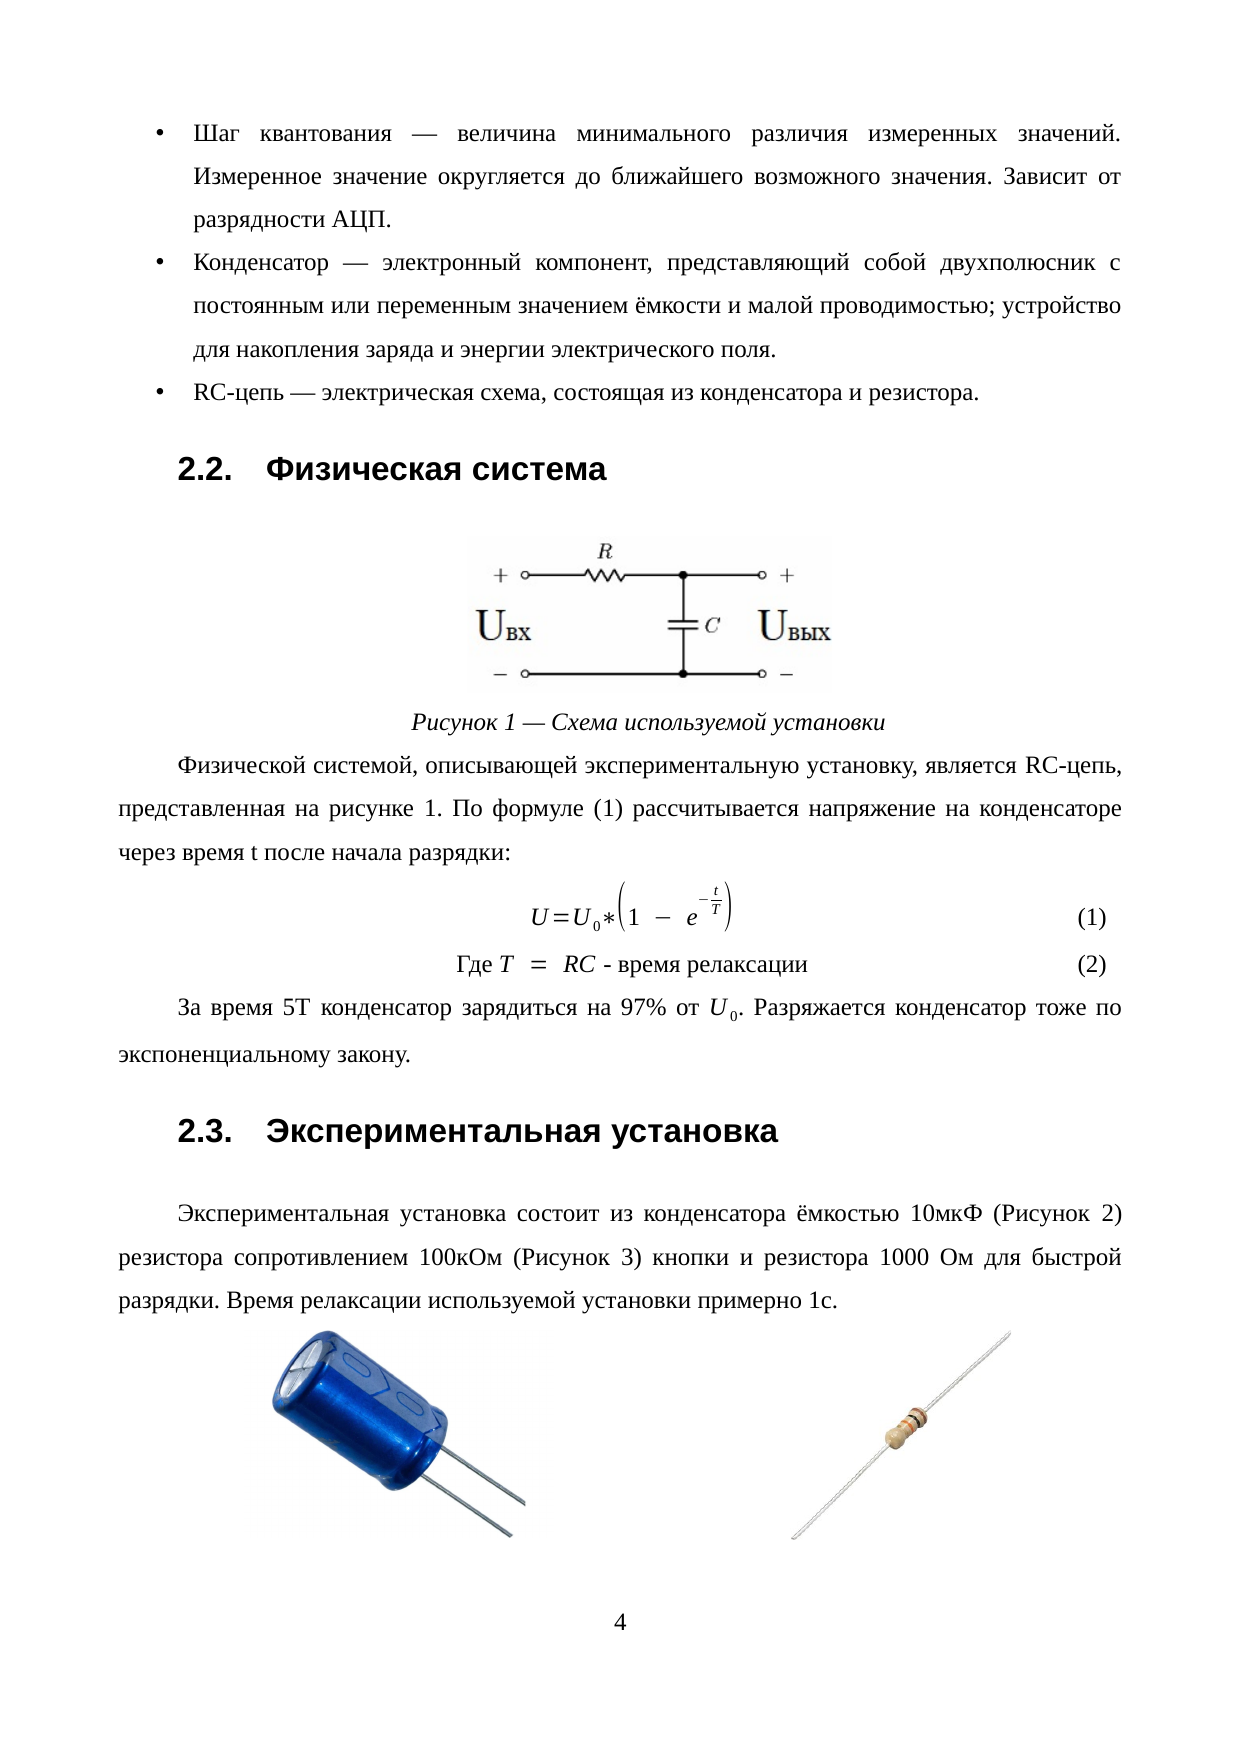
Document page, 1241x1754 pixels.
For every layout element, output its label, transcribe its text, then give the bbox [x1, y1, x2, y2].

text (1) [118, 880, 1122, 934]
text Рисунок 1 — Схема используемой установки [118, 707, 1122, 736]
text За время конденсатор зарядиться на 97% от . Разряжается конденсатор тоже по экспоненциальному закону. [118, 992, 1122, 1068]
text Экспериментальная установка состоит из конденсатора ёмкостью 10мкФ (Рисунок 2) резистора сопротивлением 100кОм (Рисунок 3) кнопки и резистора 1000 Ом для быстрой разрядки. Время релаксации используемой установки примерно 1с. [118, 1198, 1122, 1313]
picture [467, 536, 833, 693]
text Физической системой, описывающей экспериментальную установку, является RC-цепь, представленная на рисунке 1. По формуле (1) рассчитывается напряжение на конденсаторе через время t после начала разрядки: [118, 750, 1122, 865]
subtitle Физическая система [118, 449, 1122, 488]
table_header [118, 1328, 620, 1578]
text Где - время релаксации (2) [118, 949, 1122, 978]
table_header [620, 1328, 1122, 1578]
list Шаг квантования — величина минимального различия измеренных значений. Измеренное значение округляется до ближайшего возможного значения. Зависит от разрядности АЦП. [156, 118, 1122, 233]
picture [790, 1330, 1012, 1540]
subtitle Экспериментальная установка [118, 1111, 1122, 1150]
list Конденсатор — электронный компонент, представляющий собой двухполюсник с постоянным или переменным значением ёмкости и малой проводимостью; устройство для накопления заряда и энергии электрического поля. [156, 247, 1122, 362]
picture [243, 1330, 554, 1538]
list RC-цепь — электрическая схема, состоящая из конденсатора и резистора. [156, 377, 1122, 406]
